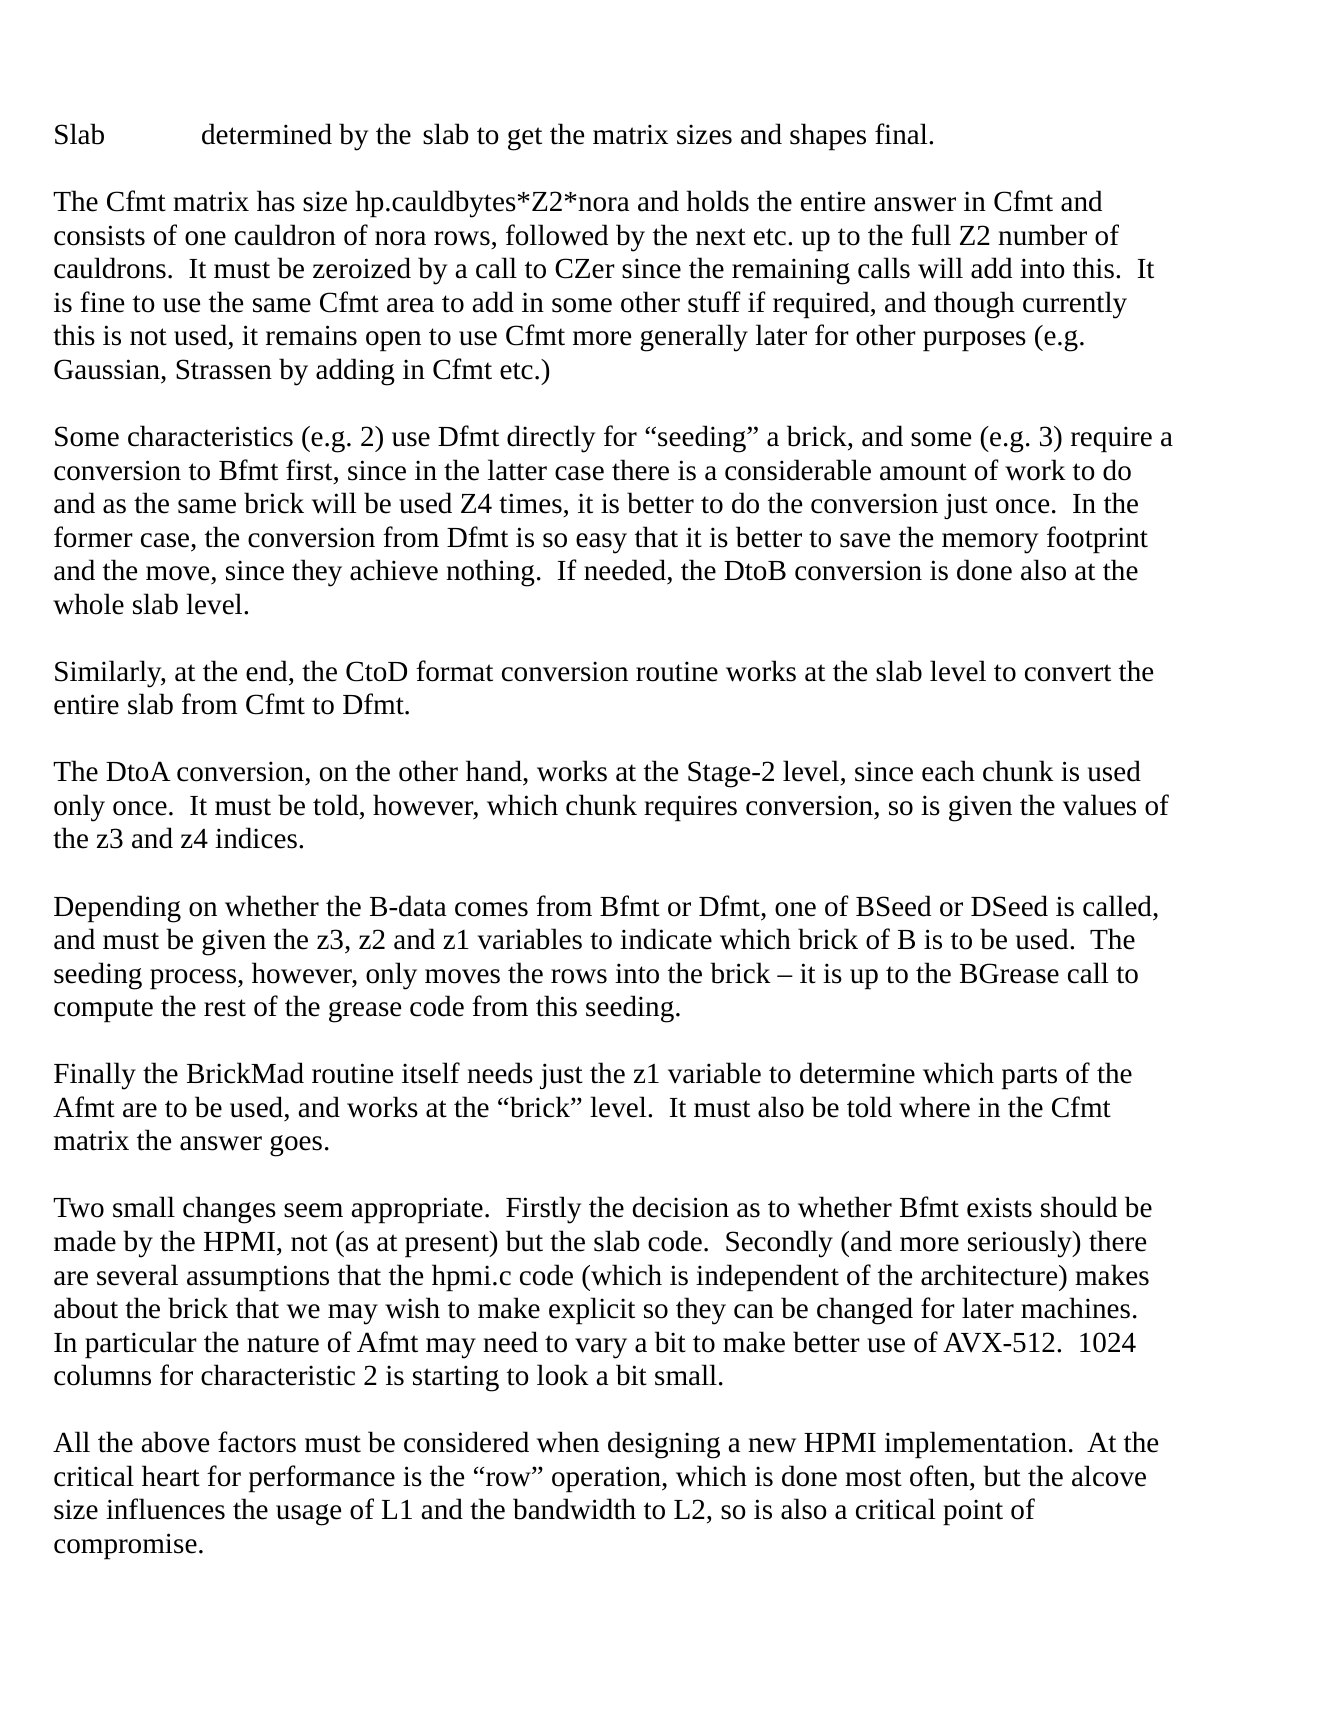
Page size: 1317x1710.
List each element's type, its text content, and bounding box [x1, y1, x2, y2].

text Two small changes seem appropriate. Firstly the decision as to whether Bfmt exists should be made by the HPMI, not (as at present) but the slab code. Secondly (and more seriously) there are several assumptions that the hpmi.c code (which is independent of the architecture) makes about the brick that we may wish to make explicit so they can be changed for later machines. In particular the nature of Afmt may need to vary a bit to make better use of AVX-512. 1024 columns for characteristic 2 is starting to look a bit small. [53, 1191, 1174, 1392]
text The Cfmt matrix has size hp.cauldbytes*Z2*nora and holds the entire answer in Cfmt and consists of one cauldron of nora rows, followed by the next etc. up to the full Z2 number of cauldrons. It must be zeroized by a call to CZer since the remaining calls will add into this. It is fine to use the same Cfmt area to add in some other stuff if required, and though currently this is not used, it remains open to use Cfmt more generally later for other purposes (e.g. Gaussian, Strassen by adding in Cfmt etc.) [53, 184, 1174, 386]
text Some characteristics (e.g. 2) use Dfmt directly for “seeding” a brick, and some (e.g. 3) require a conversion to Bfmt first, since in the latter case there is a considerable amount of work to do and as the same brick will be used Z4 times, it is better to do the conversion just once. In the former case, the conversion from Dfmt is so easy that it is better to save the memory footprint and the move, since they achieve nothing. If needed, the DtoB conversion is done also at the whole slab level. [53, 419, 1174, 620]
text Slab determined by the slab to get the matrix sizes and shapes final. [53, 117, 1174, 151]
text All the above factors must be considered when designing a new HPMI implementation. At the critical heart for performance is the “row” operation, which is done most often, but the alcove size influences the usage of L1 and the bandwidth to L2, so is also a critical point of compromise. [53, 1425, 1174, 1559]
text Similarly, at the end, the CtoD format conversion routine works at the slab level to convert the entire slab from Cfmt to Dfmt. [53, 654, 1174, 721]
text Depending on whether the B-data comes from Bfmt or Dfmt, one of BSeed or DSeed is called, and must be given the z3, z2 and z1 variables to indicate which brick of B is to be used. The seeding process, however, only moves the rows into the brick – it is up to the BGrease call to compute the rest of the grease code from this seeding. [53, 889, 1174, 1023]
text Finally the BrickMad routine itself needs just the z1 variable to determine which parts of the Afmt are to be used, and works at the “brick” level. It must also be told where in the Cfmt matrix the answer goes. [53, 1056, 1174, 1157]
text The DtoA conversion, on the other hand, works at the Stage-2 level, since each chunk is used only once. It must be told, however, which chunk requires conversion, so is given the values of the z3 and z4 indices. [53, 754, 1174, 855]
